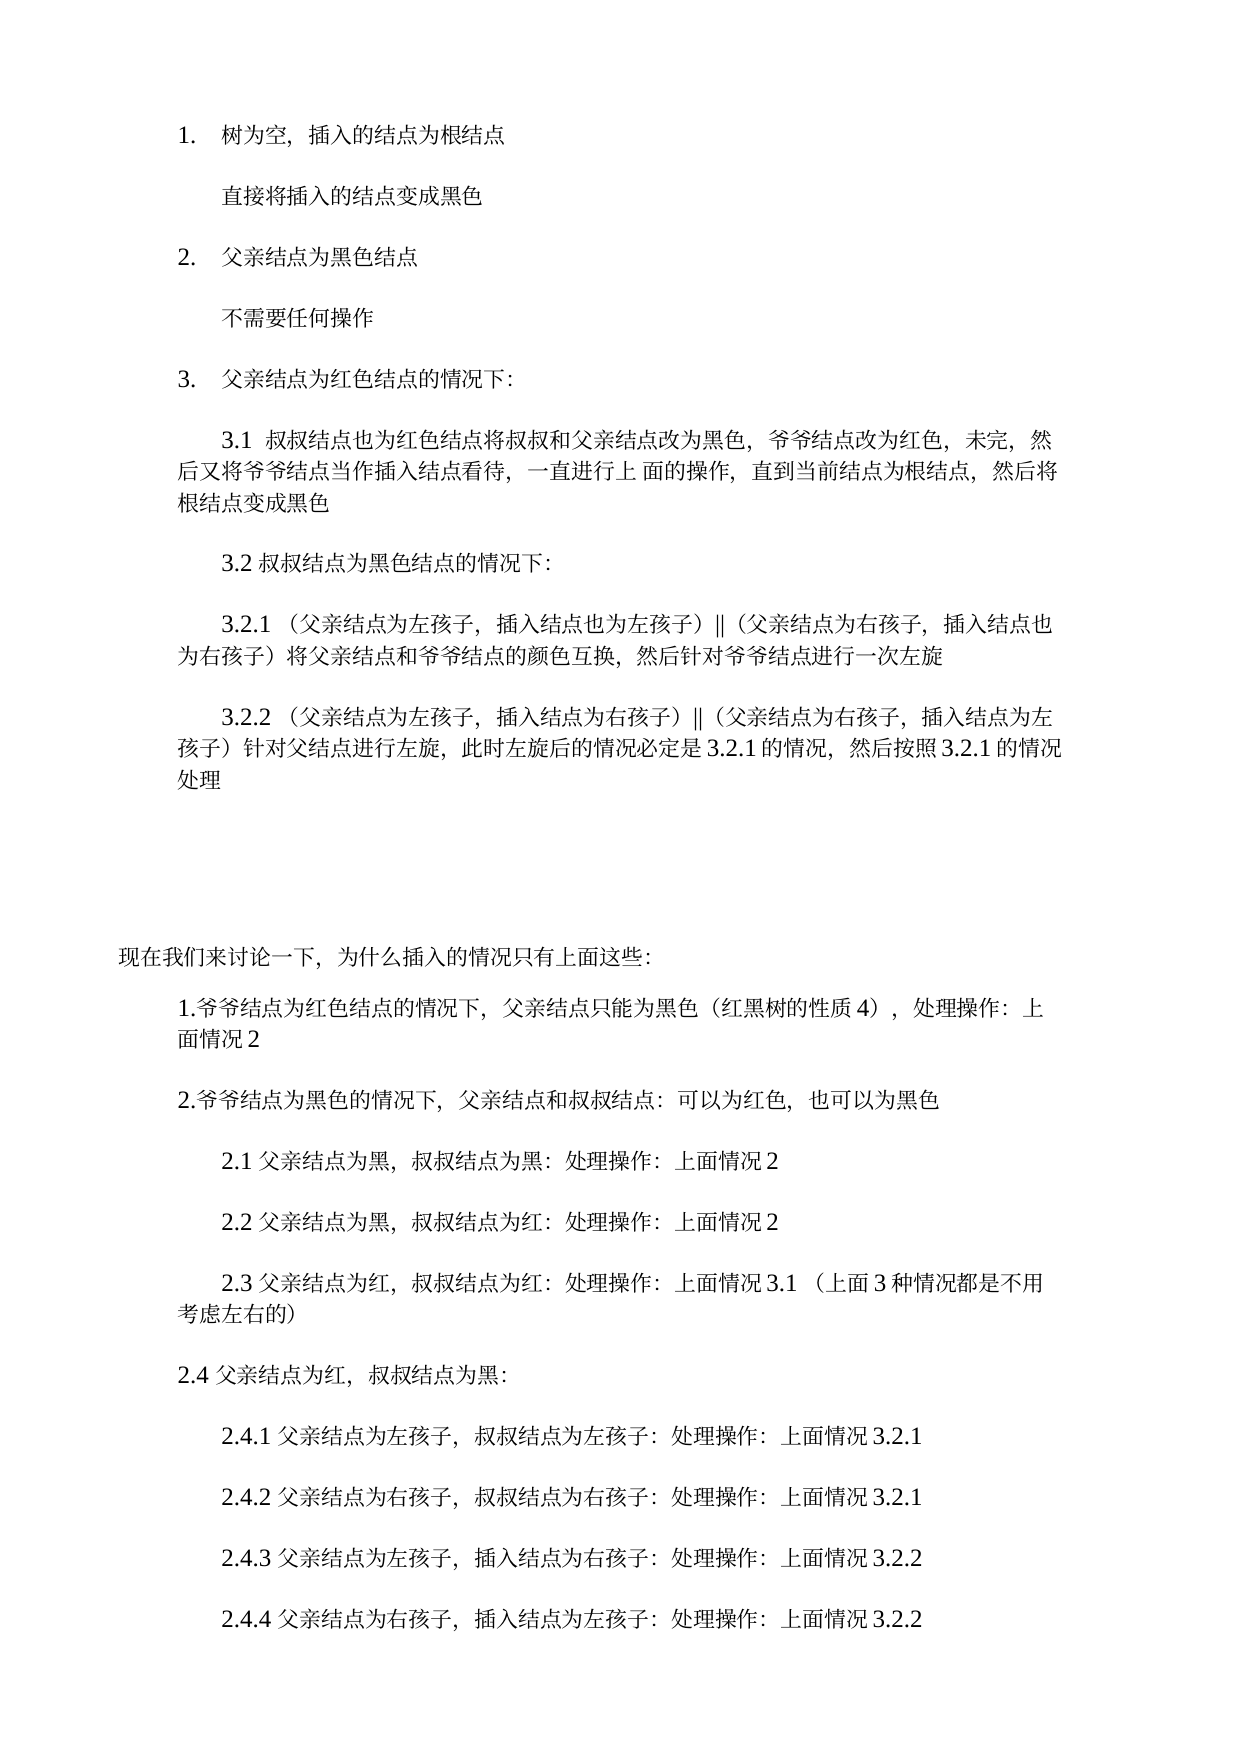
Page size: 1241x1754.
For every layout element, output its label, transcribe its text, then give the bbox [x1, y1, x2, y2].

text 2.4.4 父亲结点为右孩子，插入结点为左孩子：处理操作：上面情况3.2.2 [177, 1602, 1063, 1634]
text 2.1 父亲结点为黑，叔叔结点为黑：处理操作：上面情况2 [177, 1144, 1063, 1176]
text 2. 父亲结点为黑色结点 [177, 240, 1063, 271]
text 2.4.3 父亲结点为左孩子，插入结点为右孩子：处理操作：上面情况3.2.2 [177, 1541, 1063, 1573]
text 3.2.2 （父亲结点为左孩子，插入结点为右孩子）||（父亲结点为右孩子，插入结点为左孩子）针对父结点进行左旋，此时左旋后的情况必定是3.2.1的情况，然后按照3.2.1的情况处理 [177, 700, 1063, 794]
text 2.4.1 父亲结点为左孩子，叔叔结点为左孩子：处理操作：上面情况3.2.1 [177, 1419, 1063, 1451]
text 2.4.2 父亲结点为右孩子，叔叔结点为右孩子：处理操作：上面情况3.2.1 [177, 1481, 1063, 1512]
text 直接将插入的结点变成黑色 [177, 179, 1063, 211]
text 不需要任何操作 [177, 301, 1063, 332]
text 3.2 叔叔结点为黑色结点的情况下： [177, 547, 1063, 578]
text 2.爷爷结点为黑色的情况下，父亲结点和叔叔结点：可以为红色，也可以为黑色 [177, 1083, 1063, 1115]
text 1. 树为空，插入的结点为根结点 [177, 118, 1063, 149]
text 3. 父亲结点为红色结点的情况下： [177, 362, 1063, 393]
text 2.4 父亲结点为红，叔叔结点为黑： [177, 1359, 1063, 1390]
text 3.1 叔叔结点也为红色结点将叔叔和父亲结点改为黑色，爷爷结点改为红色，未完，然后又将爷爷结点当作插入结点看待，一直进行上 面的操作，直到当前结点为根结点，然后将根结点变成黑色 [177, 423, 1063, 517]
text 2.2 父亲结点为黑，叔叔结点为红：处理操作：上面情况2 [177, 1205, 1063, 1237]
text 1.爷爷结点为红色结点的情况下，父亲结点只能为黑色（红黑树的性质4），处理操作：上面情况2 [177, 991, 1063, 1054]
text 3.2.1 （父亲结点为左孩子，插入结点也为左孩子）||（父亲结点为右孩子，插入结点也为右孩子）将父亲结点和爷爷结点的颜色互换，然后针对爷爷结点进行一次左旋 [177, 608, 1063, 671]
text 现在我们来讨论一下，为什么插入的情况只有上面这些： [118, 940, 1122, 972]
text 2.3 父亲结点为红，叔叔结点为红：处理操作：上面情况3.1 （上面3种情况都是不用考虑左右的） [177, 1266, 1063, 1329]
